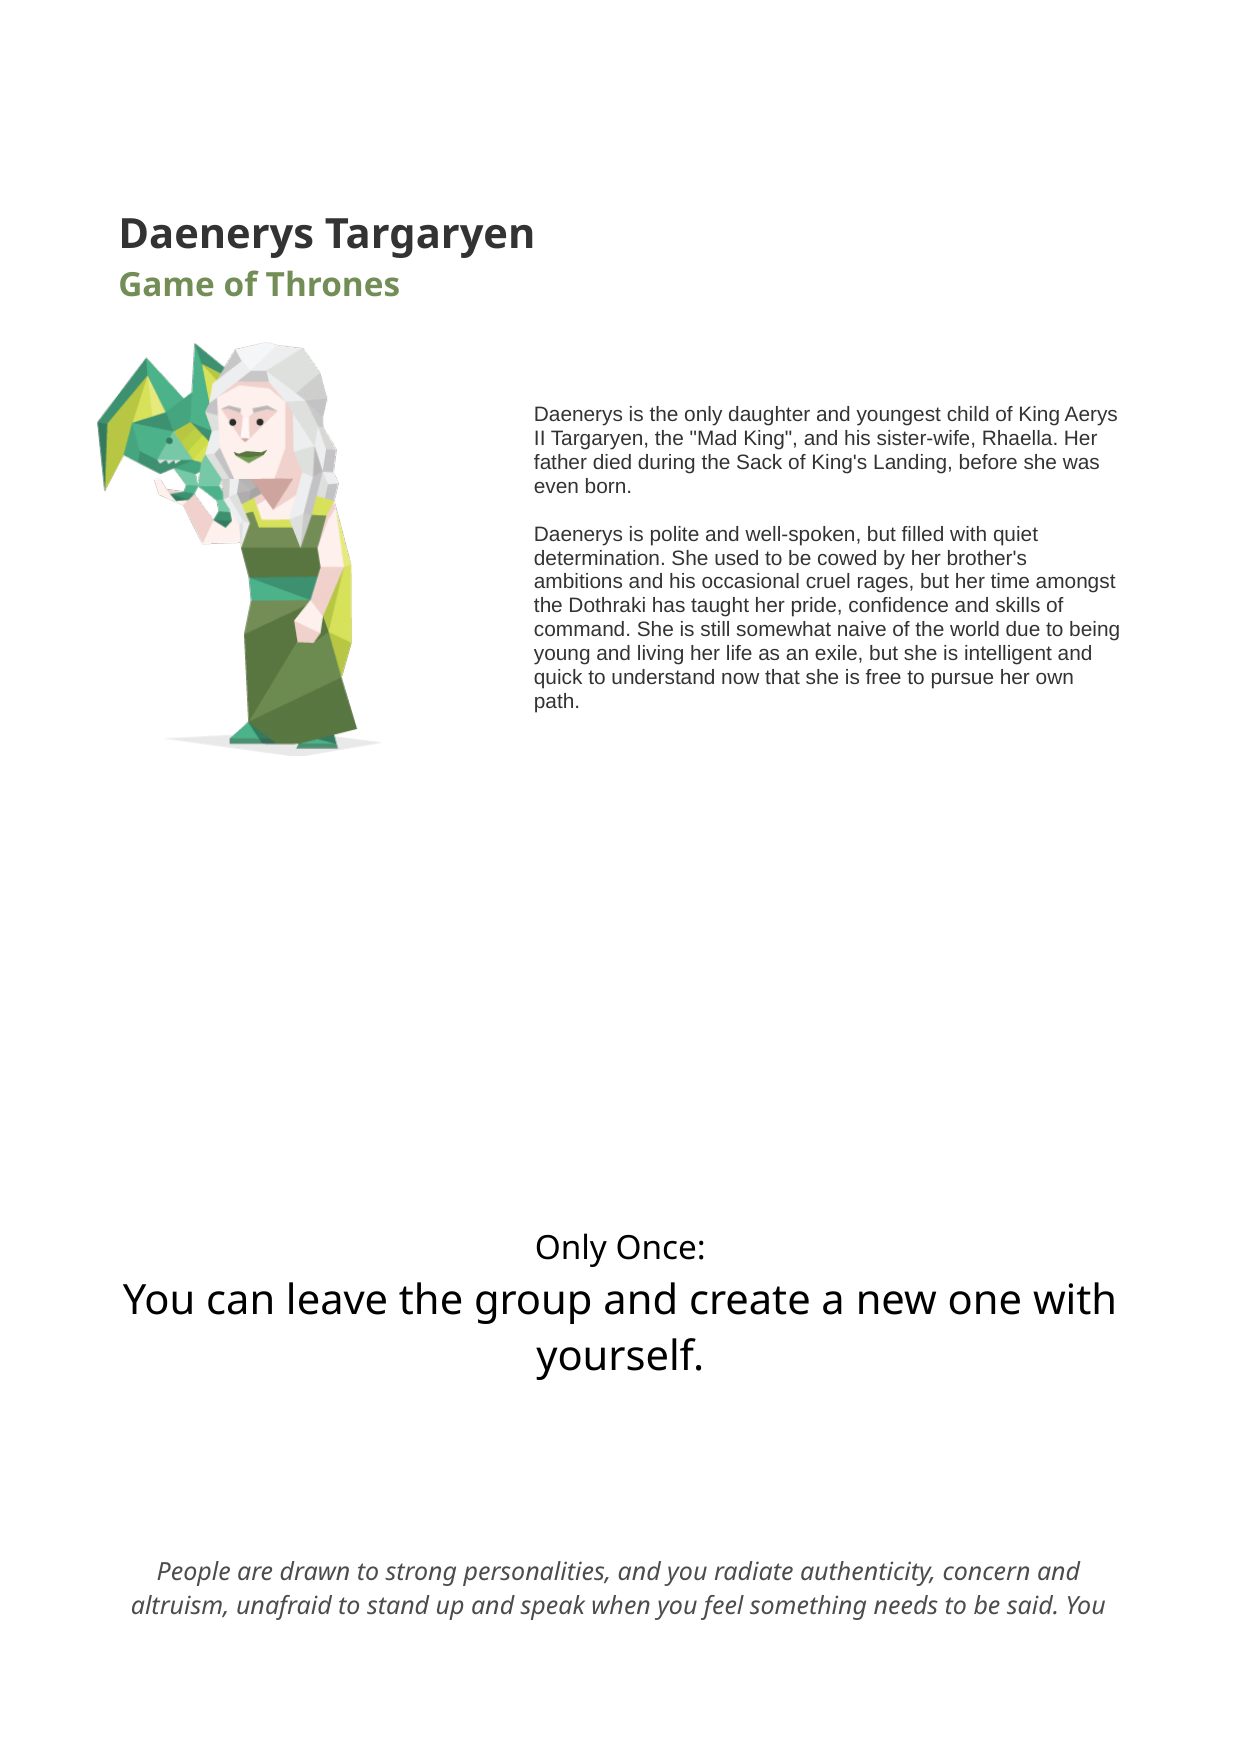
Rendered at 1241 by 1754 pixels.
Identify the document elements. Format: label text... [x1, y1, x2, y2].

picture [59, 341, 473, 756]
text Daenerys is the only daughter and youngest child of King Aerys II Targaryen, the "Mad King", and his sister-wife, Rhaella. Her father died during the Sack of King's Landing, before she was even born. [473, 402, 1122, 497]
text Daenerys Targaryen [118, 204, 1122, 260]
text Only Once: You can leave the group and create a new one with yourself. [118, 1224, 1122, 1383]
text People are drawn to strong personalities, and you radiate authenticity, concern and altruism, unafraid to stand up and speak when you feel something needs to be said. You [118, 1553, 1122, 1621]
text Game of Thrones [118, 260, 1122, 306]
text Daenerys is polite and well-spoken, but filled with quiet determination. She used to be cowed by her brother's ambitions and his occasional cruel rages, but her time amongst the Dothraki has taught her pride, confidence and skills of command. She is still somewhat naive of the world due to being young and living her life as an exile, but she is intelligent and quick to understand now that she is free to pursue her own path. [473, 521, 1122, 713]
